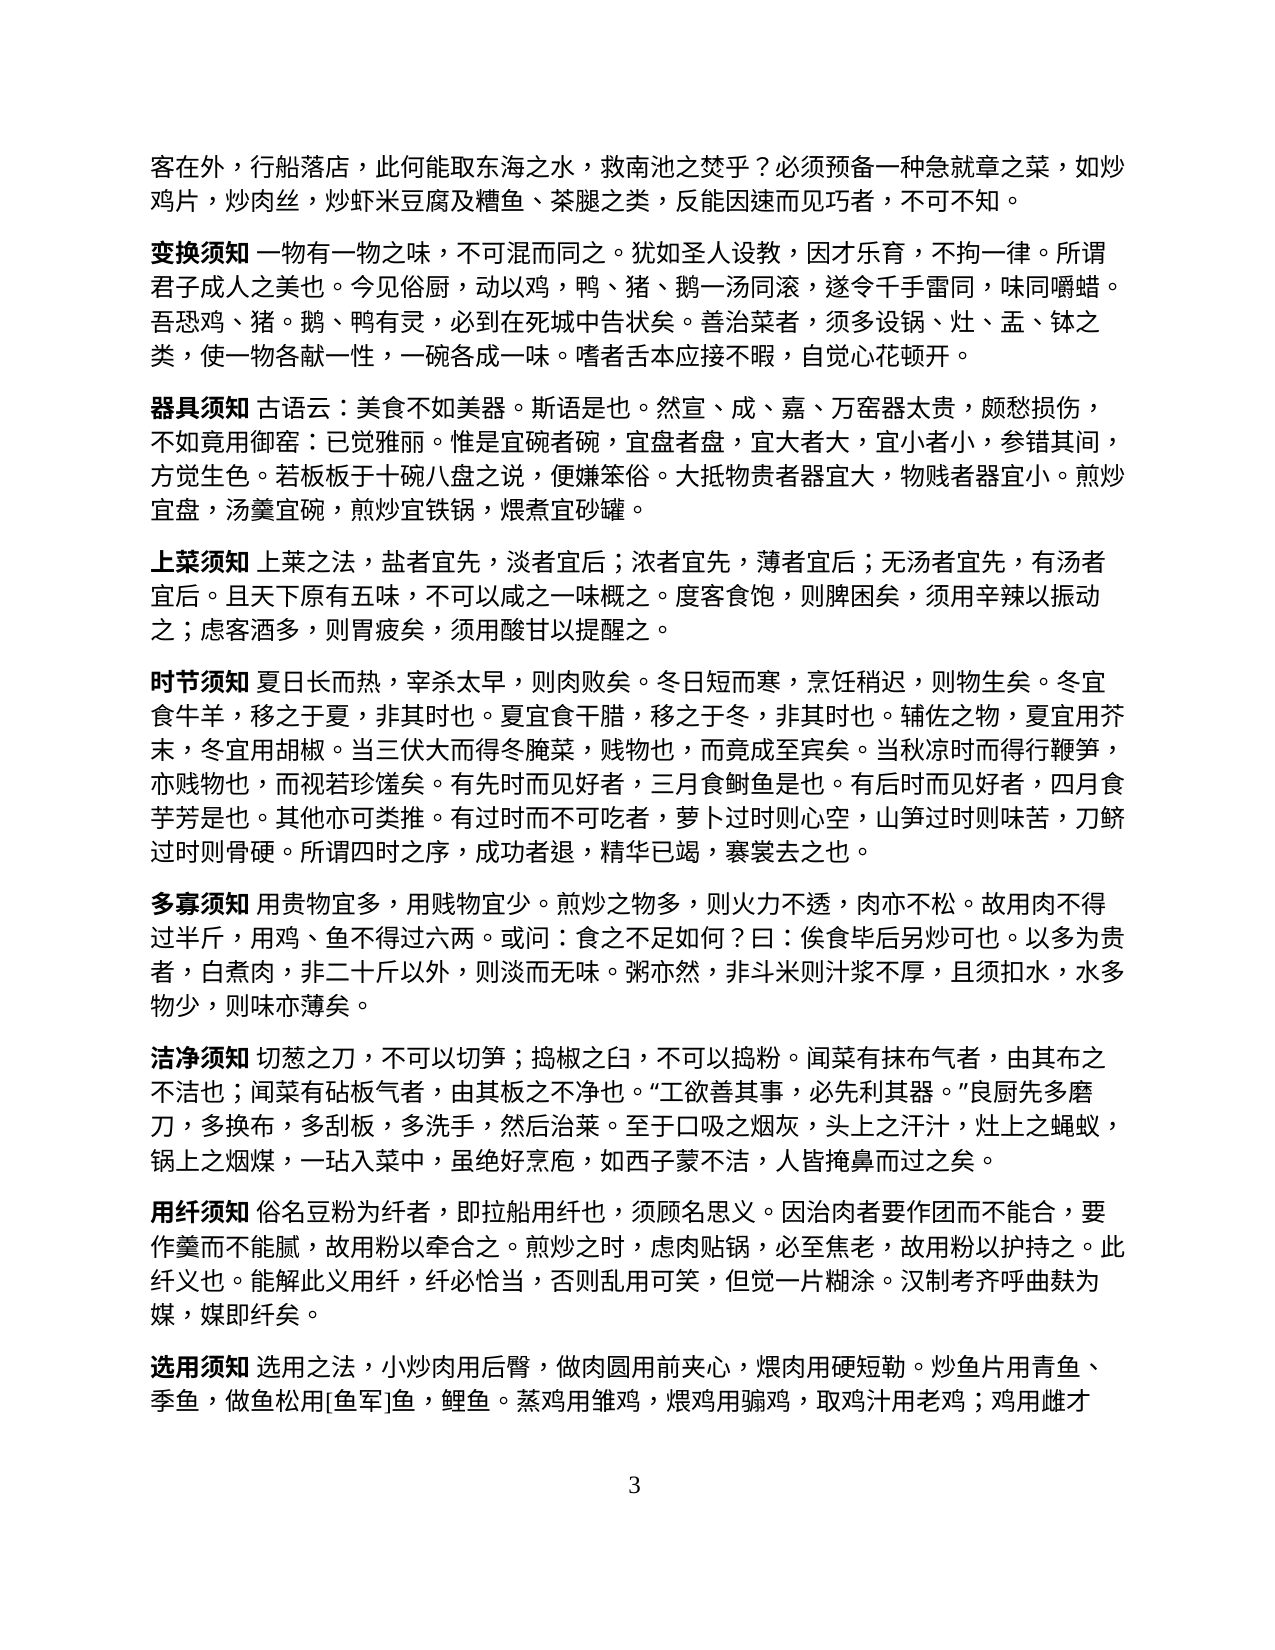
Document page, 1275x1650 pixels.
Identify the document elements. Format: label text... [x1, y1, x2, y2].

text 选用须知 选用之法，小炒肉用后臀，做肉圆用前夹心，煨肉用硬短勒。炒鱼片用青鱼、季鱼，做鱼松用[鱼军]鱼，鲤鱼。蒸鸡用雏鸡，煨鸡用骟鸡，取鸡汁用老鸡；鸡用雌才 [150, 1349, 1125, 1417]
text 上菜须知 上莱之法，盐者宜先，淡者宜后；浓者宜先，薄者宜后；无汤者宜先，有汤者宜后。且天下原有五味，不可以咸之一味概之。度客食饱，则脾困矣，须用辛辣以振动之；虑客酒多，则胃疲矣，须用酸甘以提醒之。 [150, 544, 1125, 647]
text 洁净须知 切葱之刀，不可以切笋；捣椒之臼，不可以捣粉。闻菜有抹布气者，由其布之不洁也；闻菜有砧板气者，由其板之不净也。“工欲善其事，必先利其器。”良厨先多磨刀，多换布，多刮板，多洗手，然后治莱。至于口吸之烟灰，头上之汗汁，灶上之蝇蚁，锅上之烟煤，一玷入菜中，虽绝好烹庖，如西子蒙不洁，人皆掩鼻而过之矣。 [150, 1041, 1125, 1177]
text 用纤须知 俗名豆粉为纤者，即拉船用纤也，须顾名思义。因治肉者要作团而不能合，要作羹而不能腻，故用粉以牵合之。煎炒之时，虑肉贴锅，必至焦老，故用粉以护持之。此纤义也。能解此义用纤，纤必恰当，否则乱用可笑，但觉一片糊涂。汉制考齐呼曲麸为媒，媒即纤矣。 [150, 1195, 1125, 1331]
text 时节须知 夏日长而热，宰杀太早，则肉败矣。冬日短而寒，烹饪稍迟，则物生矣。冬宜食牛羊，移之于夏，非其时也。夏宜食干腊，移之于冬，非其时也。辅佐之物，夏宜用芥末，冬宜用胡椒。当三伏大而得冬腌菜，贱物也，而竟成至宾矣。当秋凉时而得行鞭笋，亦贱物也，而视若珍馐矣。有先时而见好者，三月食鲥鱼是也。有后时而见好者，四月食芋芳是也。其他亦可类推。有过时而不可吃者，萝卜过时则心空，山笋过时则味苦，刀鲚过时则骨硬。所谓四时之序，成功者退，精华已竭，褰裳去之也。 [150, 664, 1125, 869]
text 变换须知 一物有一物之味，不可混而同之。犹如圣人设教，因才乐育，不拘一律。所谓君子成人之美也。今见俗厨，动以鸡，鸭、猪、鹅一汤同滚，遂令千手雷同，味同嚼蜡。吾恐鸡、猪。鹅、鸭有灵，必到在死城中告状矣。善治菜者，须多设锅、灶、盂、钵之类，使一物各献一性，一碗各成一味。嗜者舌本应接不暇，自觉心花顿开。 [150, 236, 1125, 372]
text 客在外，行船落店，此何能取东海之水，救南池之焚乎？必须预备一种急就章之菜，如炒鸡片，炒肉丝，炒虾米豆腐及糟鱼、茶腿之类，反能因速而见巧者，不可不知。 [150, 150, 1125, 218]
text 器具须知 古语云：美食不如美器。斯语是也。然宣、成、嘉、万窑器太贵，颇愁损伤，不如竟用御窑：已觉雅丽。惟是宜碗者碗，宜盘者盘，宜大者大，宜小者小，参错其间，方觉生色。若板板于十碗八盘之说，便嫌笨俗。大抵物贵者器宜大，物贱者器宜小。煎炒宜盘，汤羹宜碗，煎炒宜铁锅，煨煮宜砂罐。 [150, 390, 1125, 526]
text 多寡须知 用贵物宜多，用贱物宜少。煎炒之物多，则火力不透，肉亦不松。故用肉不得过半斤，用鸡、鱼不得过六两。或问：食之不足如何？曰：俟食毕后另炒可也。以多为贵者，白煮肉，非二十斤以外，则淡而无味。粥亦然，非斗米则汁浆不厚，且须扣水，水多物少，则味亦薄矣。 [150, 887, 1125, 1023]
